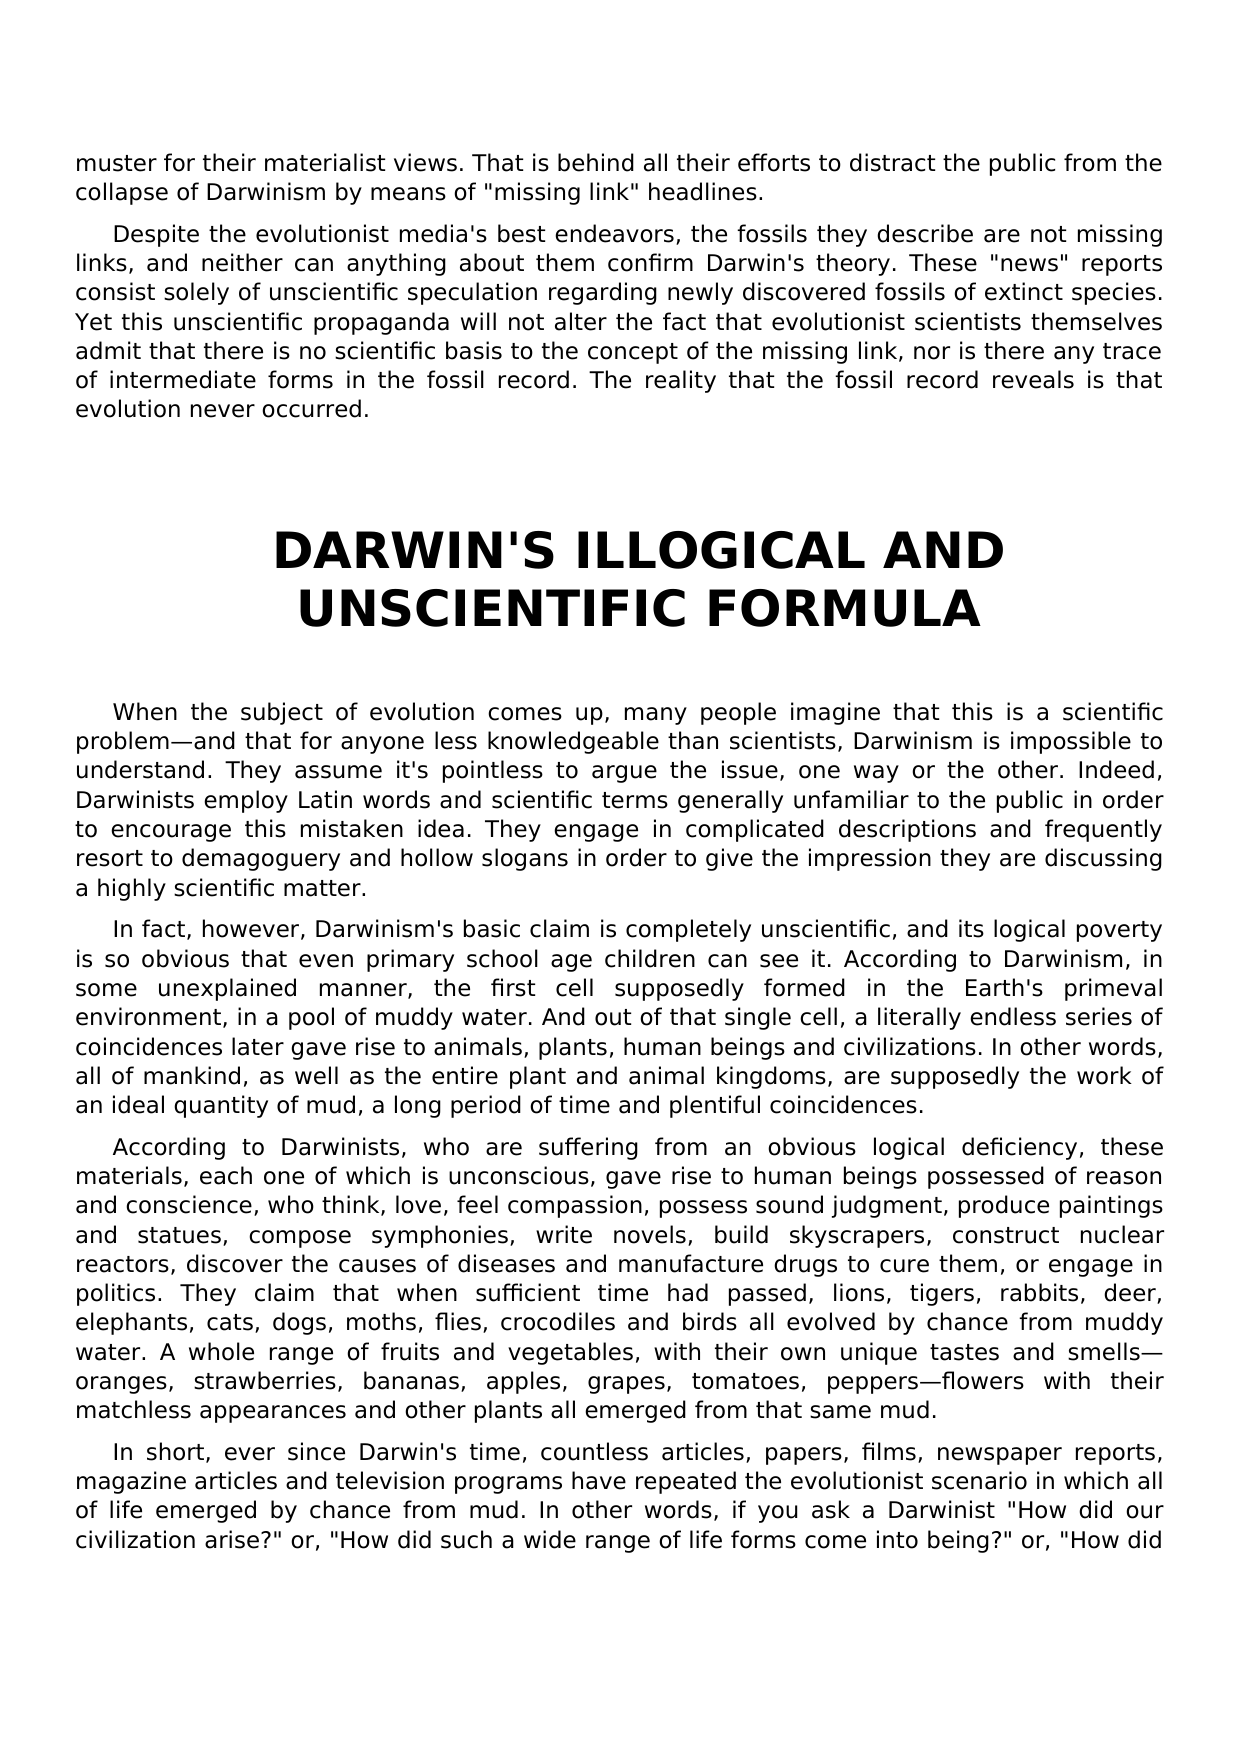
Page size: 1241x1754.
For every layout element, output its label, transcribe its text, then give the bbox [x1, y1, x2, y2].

text In short, ever since Darwin's time, countless articles, papers, films, newspaper reports, magazine articles and television programs have repeated the evolutionist scenario in which all of life emerged by chance from mud. In other words, if you ask a Darwinist "How did our civilization arise?" or, "How did such a wide range of life forms come into being?" or, "How did [75, 1439, 1165, 1554]
text According to Darwinists, who are suffering from an obvious logical deficiency, these materials, each one of which is unconscious, gave rise to human beings possessed of reason and conscience, who think, love, feel compassion, possess sound judgment, produce paintings and statues, compose symphonies, write novels, build skyscrapers, construct nuclear reactors, discover the causes of diseases and manufacture drugs to cure them, or engage in politics. They claim that when sufficient time had passed, lions, tigers, rabbits, deer, elephants, cats, dogs, moths, flies, crocodiles and birds all evolved by chance from muddy water. A whole range of fruits and vegetables, with their own unique tastes and smells—oranges, strawberries, bananas, apples, grapes, tomatoes, peppers—flowers with their matchless appearances and other plants all emerged from that same mud. [75, 1134, 1165, 1424]
text When the subject of evolution comes up, many people imagine that this is a scientific problem—and that for anyone less knowledgeable than scientists, Darwinism is impossible to understand. They assume it's pointless to argue the issue, one way or the other. Indeed, Darwinists employ Latin words and scientific terms generally unfamiliar to the public in order to encourage this mistaken idea. They engage in complicated descriptions and frequently resort to demagoguery and hollow slogans in order to give the impression they are discussing a highly scientific matter. [75, 699, 1165, 901]
text Despite the evolutionist media's best endeavors, the fossils they describe are not missing links, and neither can anything about them confirm Darwin's theory. These "news" reports consist solely of unscientific speculation regarding newly discovered fossils of extinct species. Yet this unscientific propaganda will not alter the fact that evolutionist scientists themselves admit that there is no scientific basis to the concept of the missing link, nor is there any trace of intermediate forms in the fossil record. The reality that the fossil record reveals is that evolution never occurred. [75, 221, 1165, 423]
text In fact, however, Darwinism's basic claim is completely unscientific, and its logical poverty is so obvious that even primary school age children can see it. According to Darwinism, in some unexplained manner, the first cell supposedly formed in the Earth's primeval environment, in a pool of muddy water. And out of that single cell, a literally endless series of coincidences later gave rise to animals, plants, human beings and civilizations. In other words, all of mankind, as well as the entire plant and animal kingdoms, are supposedly the work of an ideal quantity of mud, a long period of time and plentiful coincidences. [75, 917, 1165, 1119]
text muster for their materialist views. That is behind all their efforts to distract the public from the collapse of Darwinism by means of "missing link" headlines. [75, 150, 1165, 206]
subtitle DARWIN'S ILLOGICAL AND UNSCIENTIFIC FORMULA [112, 522, 1165, 638]
